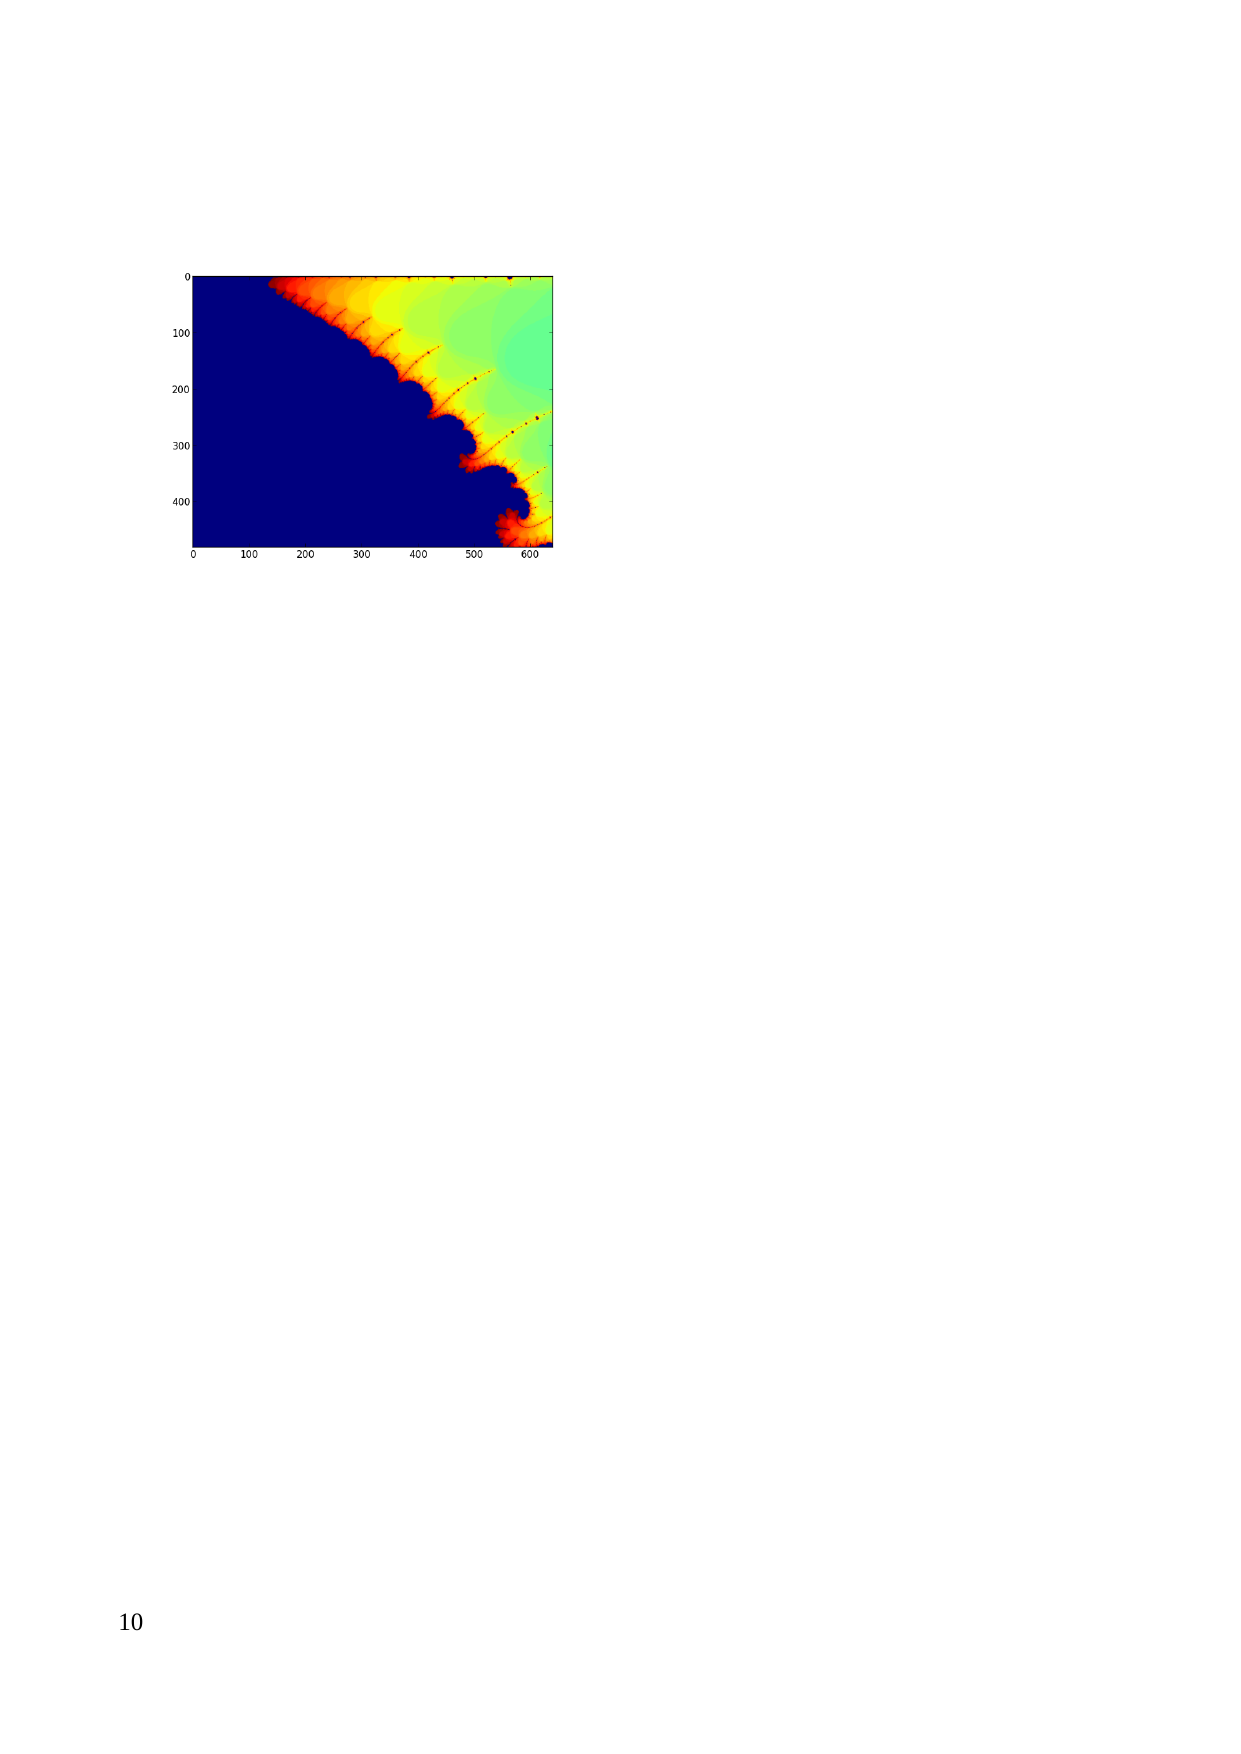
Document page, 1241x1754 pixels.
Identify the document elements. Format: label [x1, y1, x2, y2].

picture [135, 237, 599, 586]
